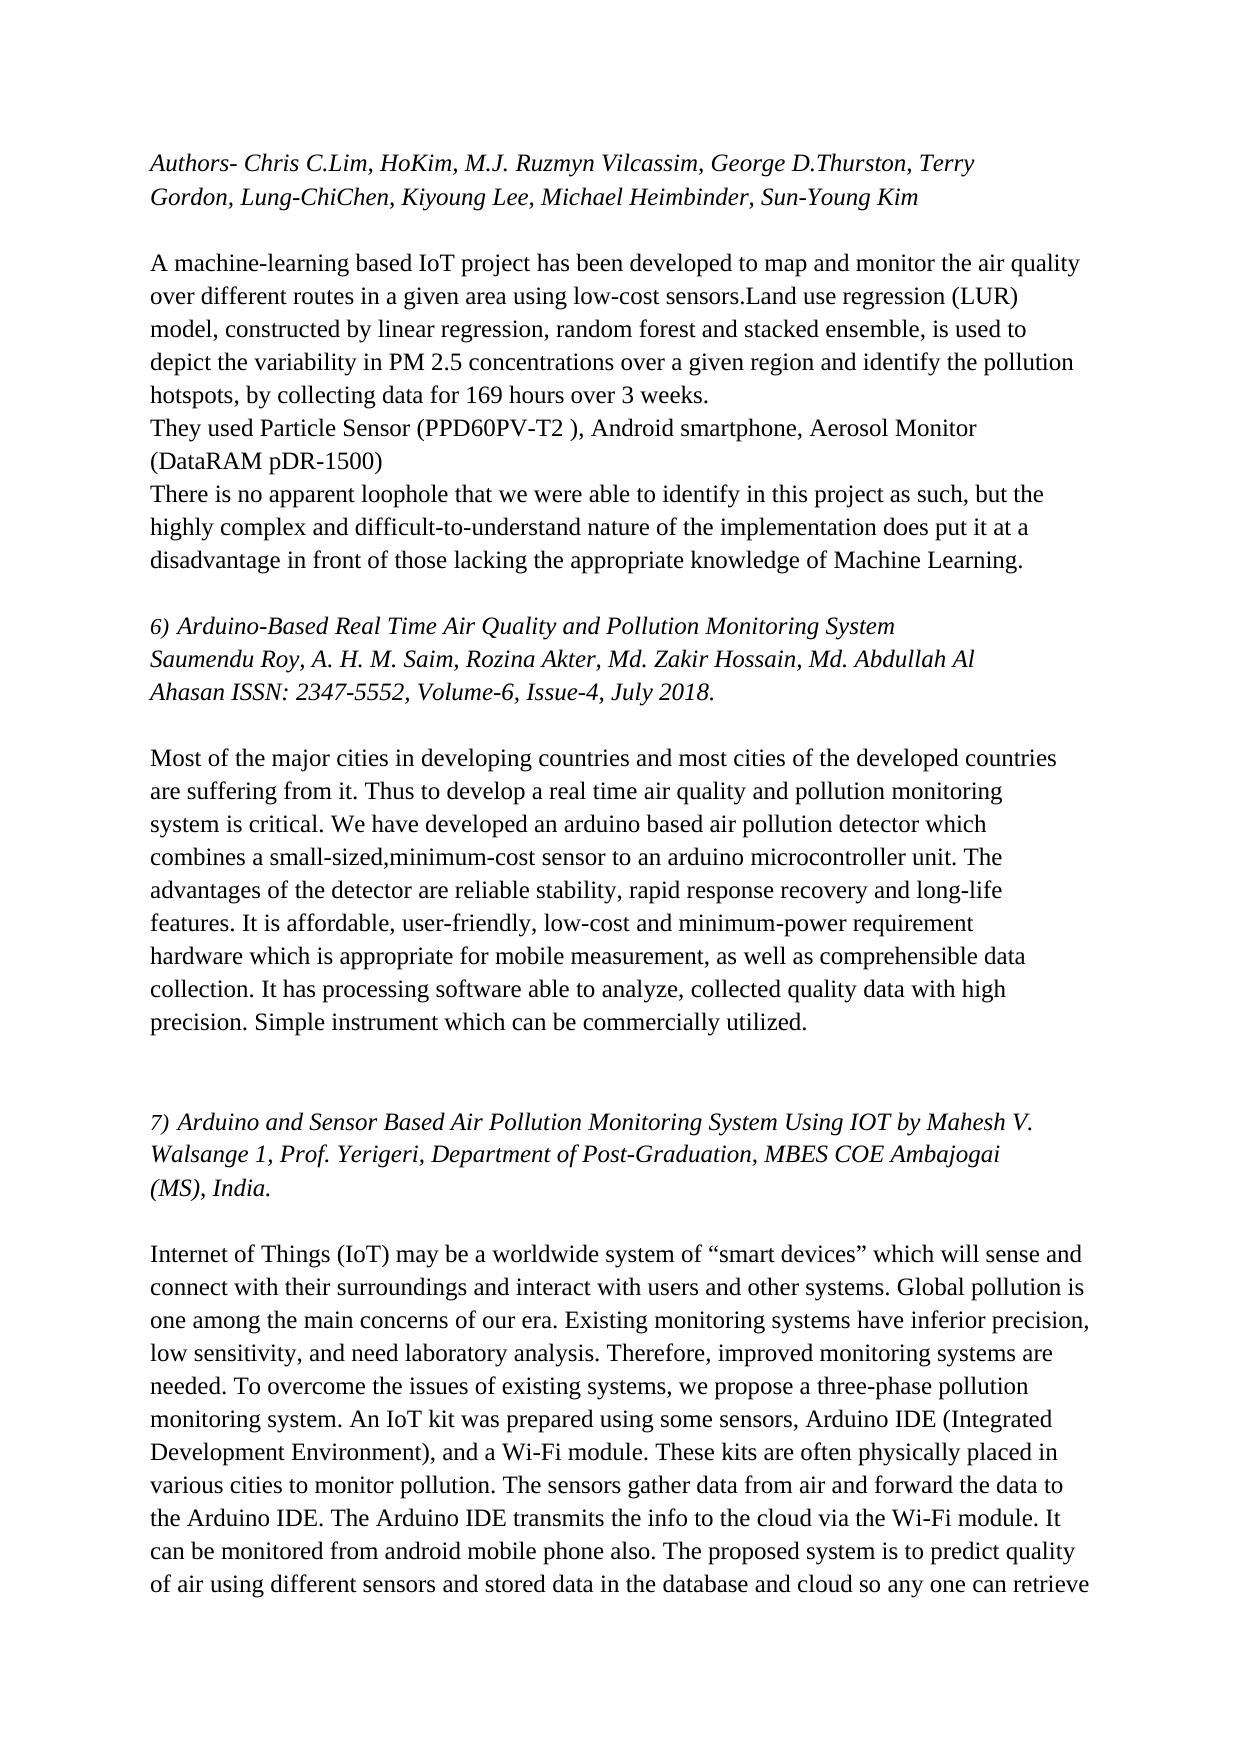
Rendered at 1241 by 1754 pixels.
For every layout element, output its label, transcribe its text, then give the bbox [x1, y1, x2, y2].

list Arduino-Based Real Time Air Quality and Pollution Monitoring System [150, 611, 1115, 640]
list Arduino and Sensor Based Air Pollution Monitoring System Using IOT by Mahesh V. Walsange 1, Prof. Yerigeri, Department of Post-Graduation, MBES COE Ambajogai (MS), India. [150, 1107, 1063, 1201]
text There is no apparent loophole that we were able to identify in this project as such, but the highly complex and difficult-to-understand nature of the implementation does put it at a disadvantage in front of those lacking the appropriate knowledge of Machine Learning. [150, 479, 1046, 574]
text Internet of Things (IoT) may be a worldwide system of “smart devices” which will sense and connect with their surroundings and interact with users and other systems. Global pollution is one among the main concerns of our era. Existing monitoring systems have inferior precision, low sensitivity, and need laboratory analysis. Therefore, improved monitoring systems are needed. To overcome the issues of existing systems, we propose a three-phase pollution monitoring system. An IoT kit was prepared using some sensors, Arduino IDE (Integrated Development Environment), and a Wi-Fi module. These kits are often physically placed in various cities to monitor pollution. The sensors gather data from air and forward the data to the Arduino IDE. The Arduino IDE transmits the info to the cloud via the Wi-Fi module. It can be monitored from android mobile phone also. The proposed system is to predict quality of air using different sensors and stored data in the database and cloud so any one can retrieve [150, 1239, 1090, 1598]
text They used Particle Sensor (PPD60PV-T2 ), Android smartphone, Aerosol Monitor (DataRAM pDR-1500) [150, 413, 979, 474]
text Saumendu Roy, A. H. M. Saim, Rozina Akter, Md. Zakir Hossain, Md. Abdullah Al Ahasan ISSN: 2347-5552, Volume-6, Issue-4, July 2018. [150, 644, 1058, 706]
text Most of the major cities in developing countries and most cities of the developed countries are suffering from it. Thus to develop a real time air quality and pollution monitoring system is critical. We have developed an arduino based air pollution detector which combines a small-sized,minimum-cost sensor to an arduino microcontroller unit. The advantages of the detector are reliable stability, rapid response recovery and long-life features. It is affordable, user-friendly, low-cost and minimum-power requirement hardware which is appropriate for mobile measurement, as well as comprehensible data collection. It has processing software able to analyze, collected quality data with high precision. Simple instrument which can be commercially utilized. [150, 743, 1057, 1036]
text Authors- Chris C.Lim, HoKim, M.J. Ruzmyn Vilcassim, George D.Thurston, Terry Gordon, Lung-ChiChen, Kiyoung Lee, Michael Heimbinder, Sun-Young Kim [150, 148, 1064, 210]
text A machine-learning based IoT project has been developed to map and monitor the air quality over different routes in a given area using low-cost sensors.Land use regression (LUR) model, constructed by linear regression, random forest and stacked ensemble, is used to depict the variability in PM 2.5 concentrations over a given region and identify the pollution hotspots, by collecting data for 169 hours over 3 weeks. [150, 248, 1082, 408]
